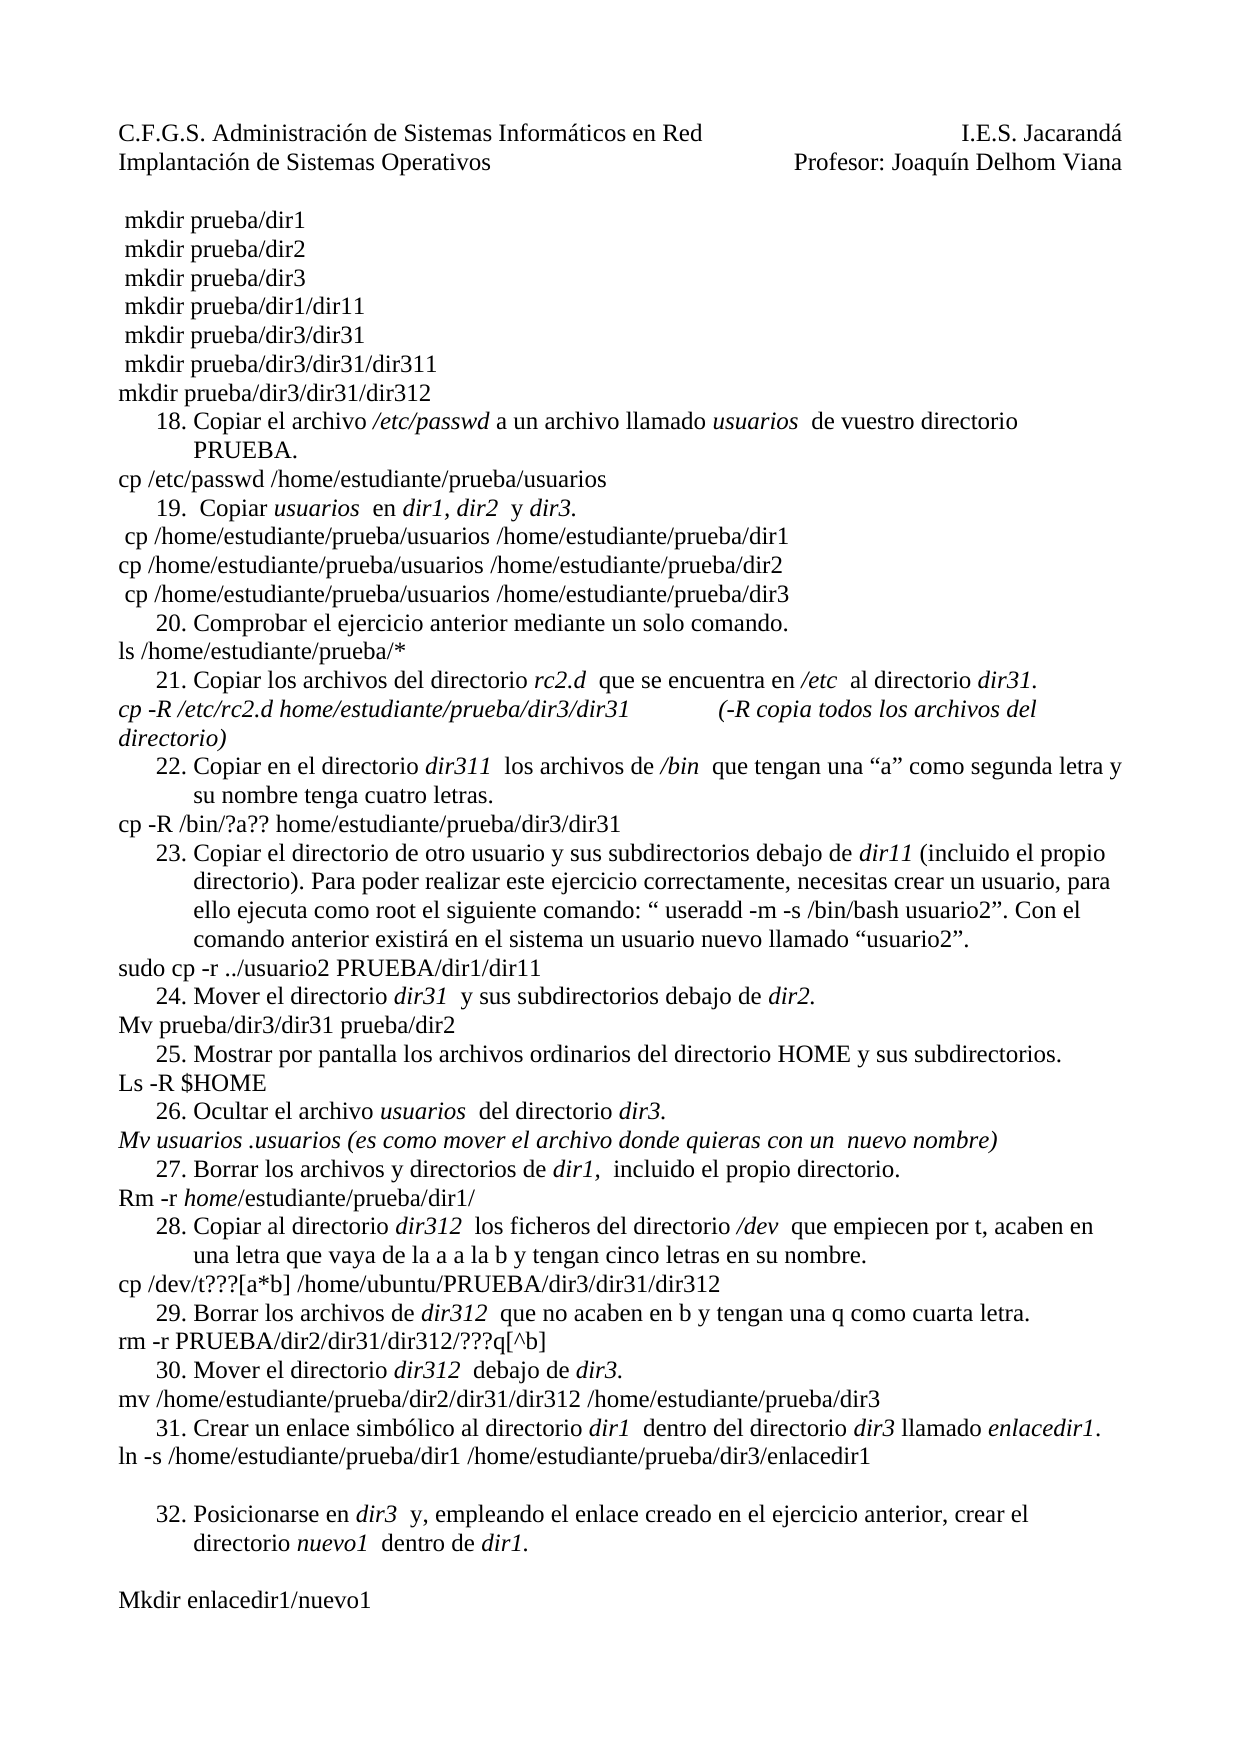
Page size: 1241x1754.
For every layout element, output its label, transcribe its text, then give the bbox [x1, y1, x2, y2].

text Mv prueba/dir3/dir31 prueba/dir2 [118, 1010, 1122, 1039]
text cp /home/estudiante/prueba/usuarios /home/estudiante/prueba/dir3 [118, 579, 1122, 608]
list Borrar los archivos y directorios de dir1, incluido el propio directorio. [156, 1154, 1122, 1183]
text ln -s /home/estudiante/prueba/dir1 /home/estudiante/prueba/dir3/enlacedir1 [118, 1441, 1122, 1470]
text Mkdir enlacedir1/nuevo1 [118, 1585, 1122, 1614]
list Crear un enlace simbólico al directorio dir1 dentro del directorio dir3 llamado enlacedir1. [156, 1413, 1122, 1441]
list Mostrar por pantalla los archivos ordinarios del directorio HOME y sus subdirectorios. [156, 1039, 1122, 1068]
text mkdir prueba/dir2 [118, 234, 1122, 263]
text mkdir prueba/dir3/dir31/dir311 [118, 349, 1122, 378]
text sudo cp -r ../usuario2 PRUEBA/dir1/dir11 [118, 953, 1122, 981]
text Rm -r home/estudiante/prueba/dir1/ [118, 1183, 1122, 1211]
text mkdir prueba/dir3/dir31/dir312 [118, 378, 1122, 406]
list Mover el directorio dir31 y sus subdirectorios debajo de dir2. [156, 981, 1122, 1010]
list Copiar al directorio dir312 los ficheros del directorio /dev que empiecen por t, acaben en una letra que vaya de la a a la b y tengan cinco letras en su nombre. [156, 1211, 1122, 1269]
list Comprobar el ejercicio anterior mediante un solo comando. [156, 608, 1122, 636]
list Copiar los archivos del directorio rc2.d que se encuentra en /etc al directorio dir31. [156, 665, 1122, 694]
text cp /etc/passwd /home/estudiante/prueba/usuarios [118, 464, 1122, 493]
list Borrar los archivos de dir312 que no acaben en b y tengan una q como cuarta letra. [156, 1298, 1122, 1326]
text cp -R /bin/?a?? home/estudiante/prueba/dir3/dir31 [118, 809, 1122, 838]
text mkdir prueba/dir1/dir11 [118, 291, 1122, 320]
text mkdir prueba/dir1 [118, 205, 1122, 234]
text cp /home/estudiante/prueba/usuarios /home/estudiante/prueba/dir2 [118, 550, 1122, 579]
list Copiar el archivo /etc/passwd a un archivo llamado usuarios de vuestro directorio PRUEBA. [156, 406, 1122, 464]
list Copiar el directorio de otro usuario y sus subdirectorios debajo de dir11 (incluido el propio directorio). Para poder realizar este ejercicio correctamente, necesitas crear un usuario, para ello ejecuta como root el siguiente comando: “ useradd -m -s /bin/bash usuario2”. Con el comando anterior existirá en el sistema un usuario nuevo llamado “usuario2”. [156, 838, 1122, 953]
list Mover el directorio dir312 debajo de dir3. [156, 1355, 1122, 1384]
list Ocultar el archivo usuarios del directorio dir3. [156, 1096, 1122, 1125]
list Copiar usuarios en dir1, dir2 y dir3. [156, 493, 1122, 521]
text Ls -R $HOME [118, 1068, 1122, 1096]
text mv /home/estudiante/prueba/dir2/dir31/dir312 /home/estudiante/prueba/dir3 [118, 1384, 1122, 1413]
list Posicionarse en dir3 y, empleando el enlace creado en el ejercicio anterior, crear el directorio nuevo1 dentro de dir1. [156, 1499, 1122, 1556]
text mkdir prueba/dir3 [118, 263, 1122, 291]
list Copiar en el directorio dir311 los archivos de /bin que tengan una “a” como segunda letra y su nombre tenga cuatro letras. [156, 751, 1122, 809]
text ls /home/estudiante/prueba/* [118, 636, 1122, 665]
text mkdir prueba/dir3/dir31 [118, 320, 1122, 349]
text Mv usuarios .usuarios (es como mover el archivo donde quieras con un nuevo nombre) [118, 1125, 1122, 1154]
text cp -R /etc/rc2.d home/estudiante/prueba/dir3/dir31 (-R copia todos los archivos del directorio) [118, 694, 1122, 751]
text cp /dev/t???[a*b] /home/ubuntu/PRUEBA/dir3/dir31/dir312 [118, 1269, 1122, 1298]
text rm -r PRUEBA/dir2/dir31/dir312/???q[^b] [118, 1326, 1122, 1355]
text cp /home/estudiante/prueba/usuarios /home/estudiante/prueba/dir1 [118, 521, 1122, 550]
